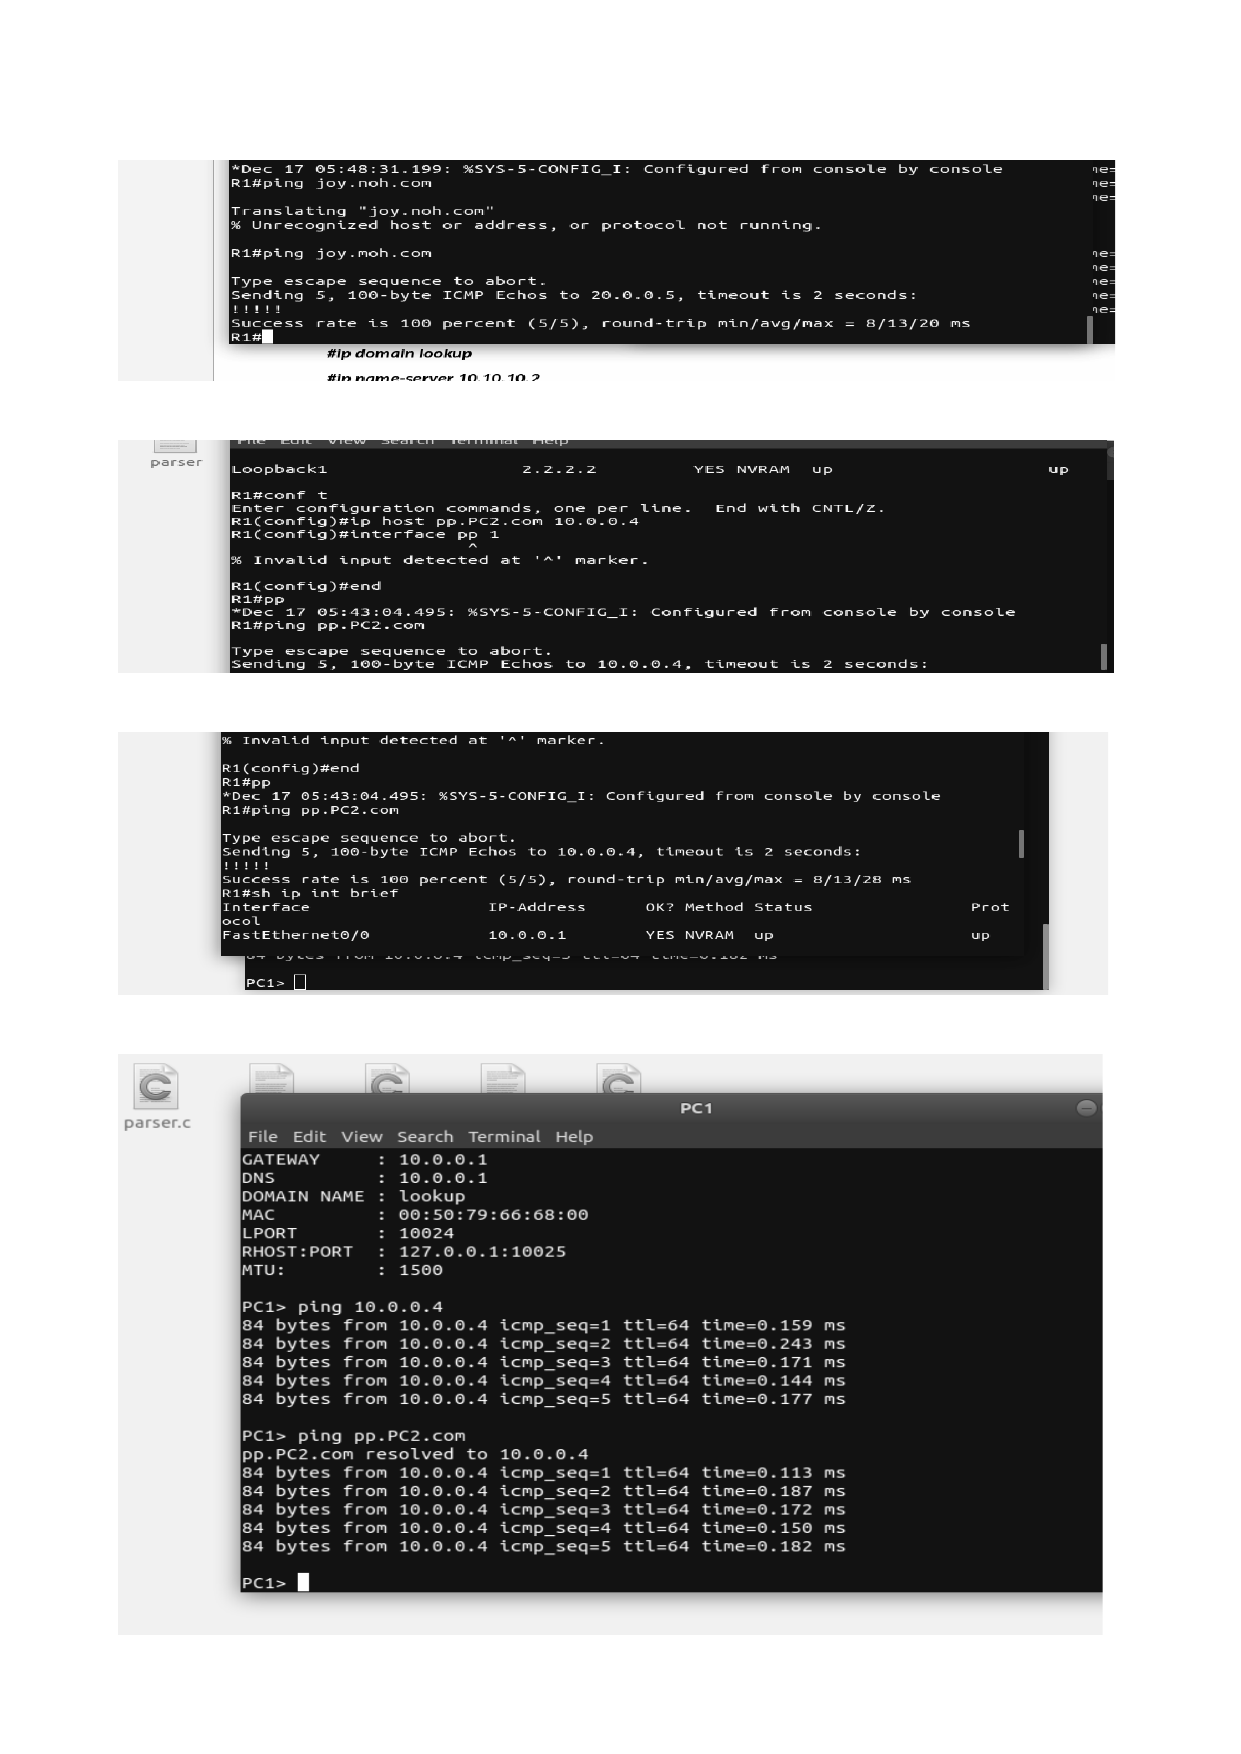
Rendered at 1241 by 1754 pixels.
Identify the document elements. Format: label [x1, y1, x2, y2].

picture [118, 732, 1109, 995]
picture [118, 160, 1116, 381]
picture [118, 1054, 1103, 1635]
picture [118, 440, 1114, 673]
